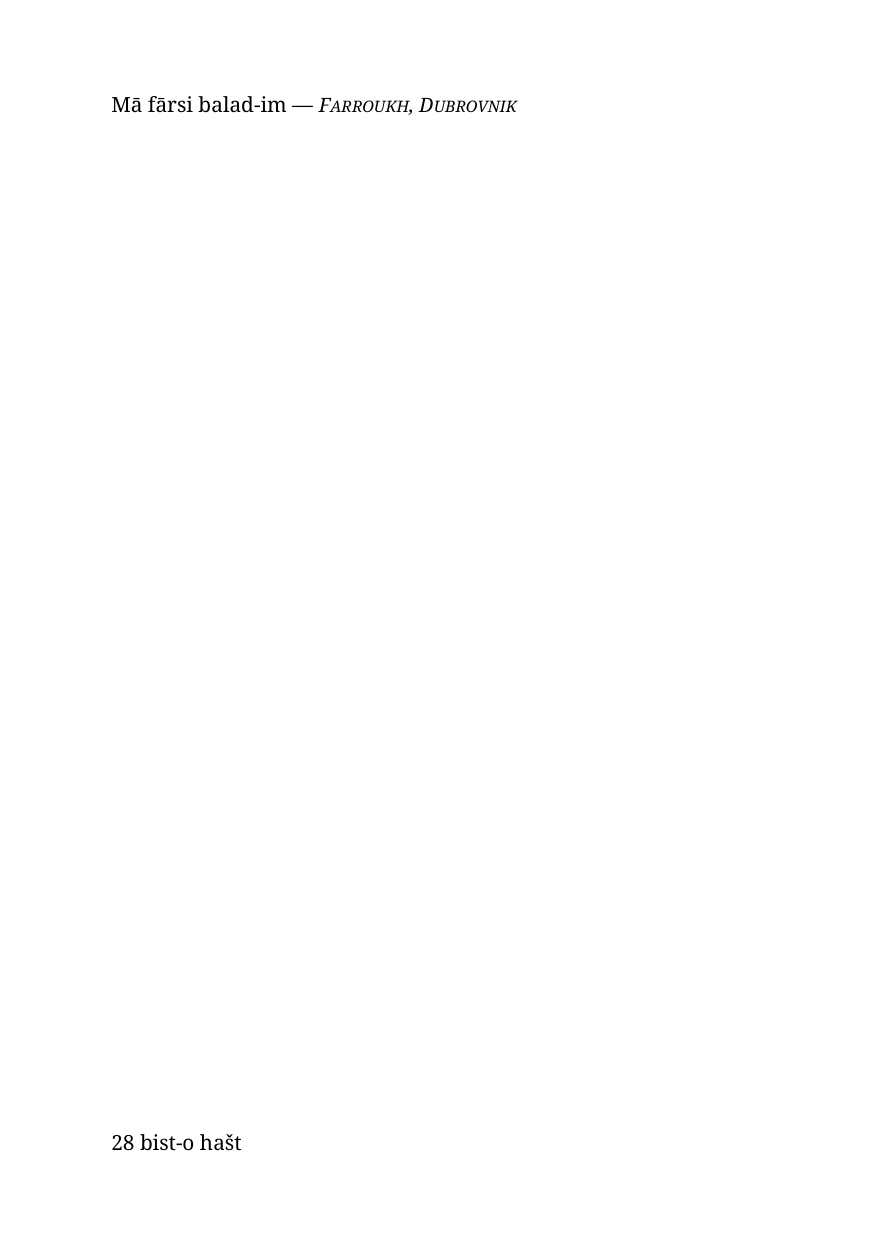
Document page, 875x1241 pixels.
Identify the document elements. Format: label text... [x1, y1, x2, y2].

text 28 bist-o hašt [111, 1128, 763, 1157]
